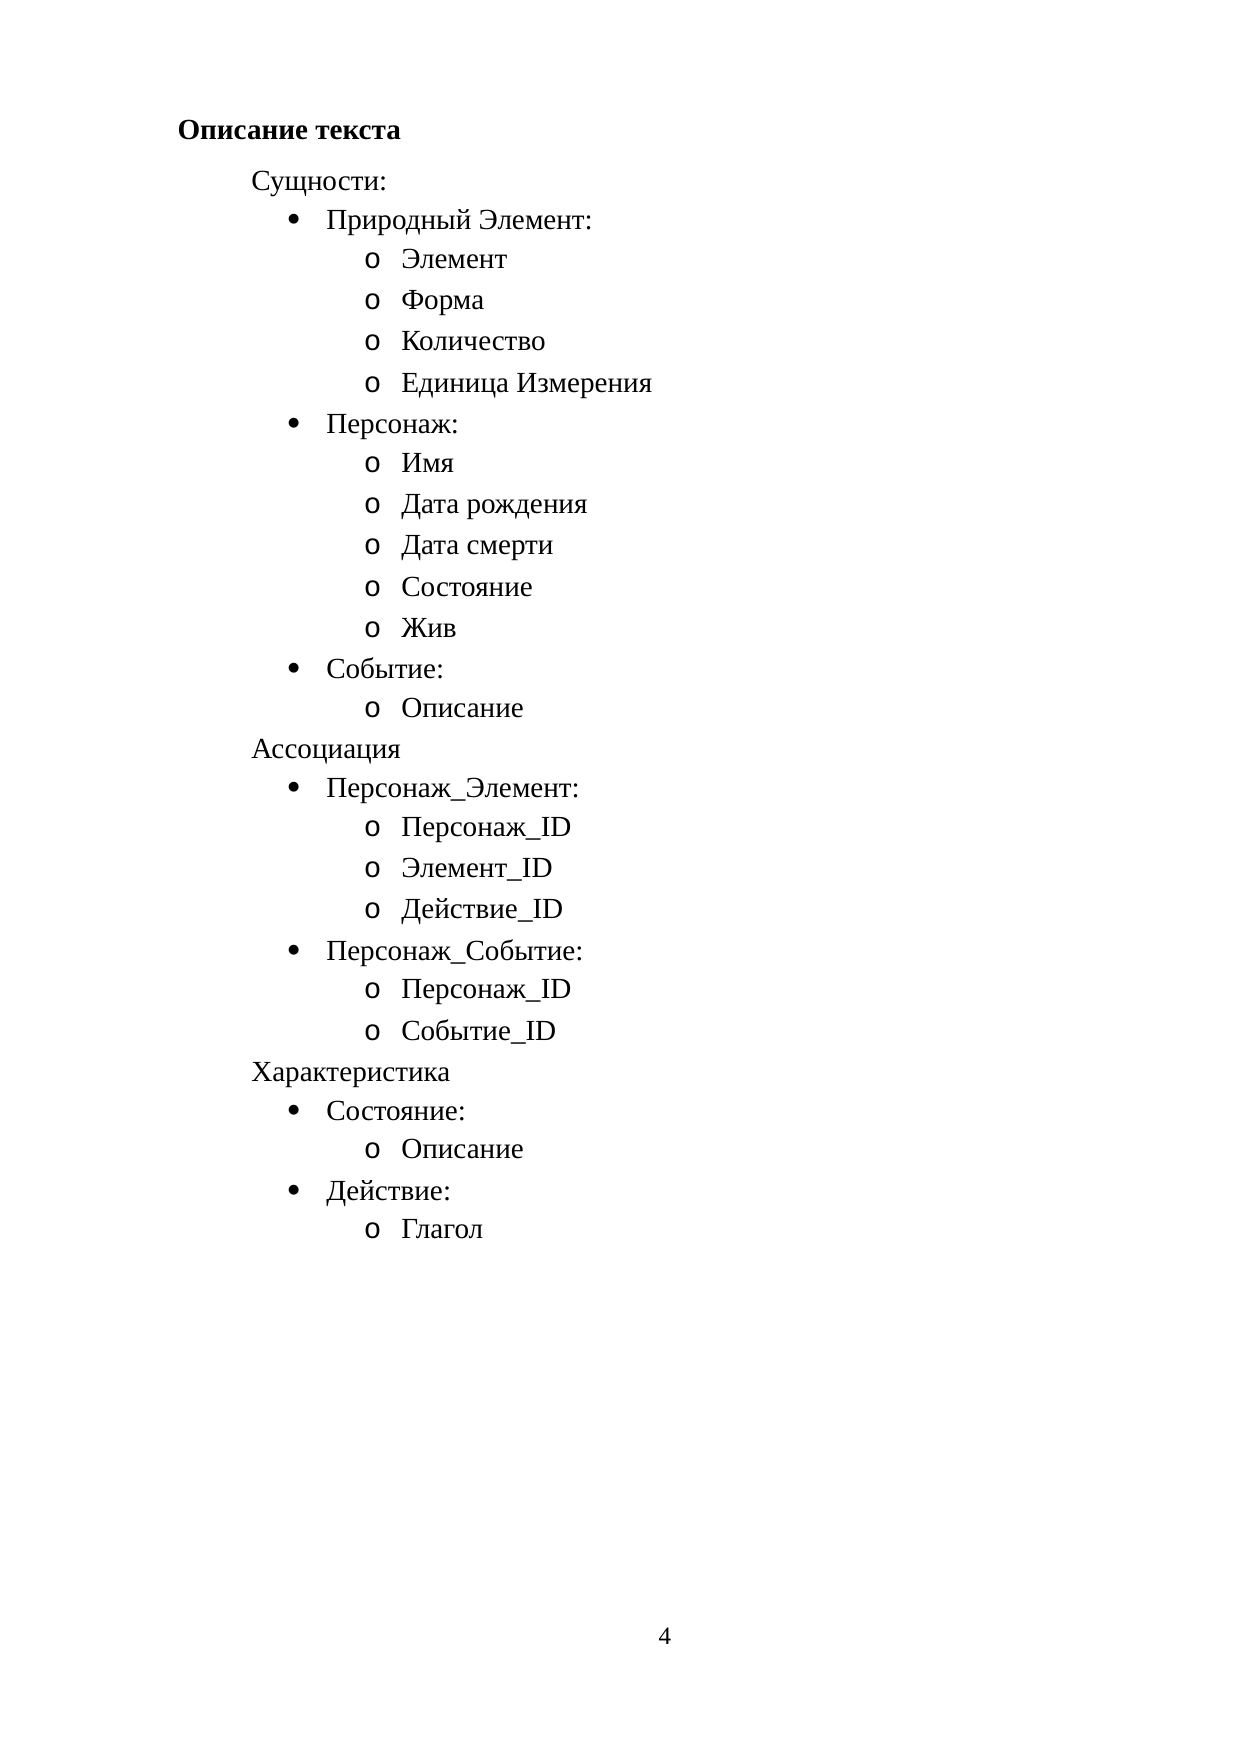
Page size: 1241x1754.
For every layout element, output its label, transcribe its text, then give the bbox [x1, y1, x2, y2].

list Количество [363, 323, 1152, 359]
list Персонаж_ID [363, 971, 1152, 1007]
list Единица Измерения [363, 365, 1152, 401]
list Элемент [363, 241, 1152, 277]
list Действие: [288, 1173, 1152, 1206]
list Действие_ID [363, 891, 1152, 927]
list Персонаж_Элемент: [288, 770, 1152, 804]
text Характеристика [177, 1054, 1152, 1088]
list Персонаж_ID [363, 809, 1152, 845]
list Жив [363, 610, 1152, 646]
list Природный Элемент: [288, 202, 1152, 236]
list Событие_ID [363, 1013, 1152, 1049]
list Имя [363, 445, 1152, 481]
list Форма [363, 282, 1152, 318]
list Глагол [363, 1211, 1152, 1247]
list Дата рождения [363, 486, 1152, 522]
text Сущности: [177, 163, 1152, 197]
list Описание [363, 1131, 1152, 1167]
list Дата смерти [363, 527, 1152, 563]
list Состояние: [288, 1093, 1152, 1126]
list Персонаж_Событие: [288, 933, 1152, 966]
list Состояние [363, 569, 1152, 605]
list Описание [363, 690, 1152, 726]
list Элемент_ID [363, 850, 1152, 886]
list Персонаж: [288, 406, 1152, 440]
text Ассоциация [177, 732, 1152, 765]
list Событие: [288, 652, 1152, 685]
subtitle Описание текста [177, 112, 1152, 146]
